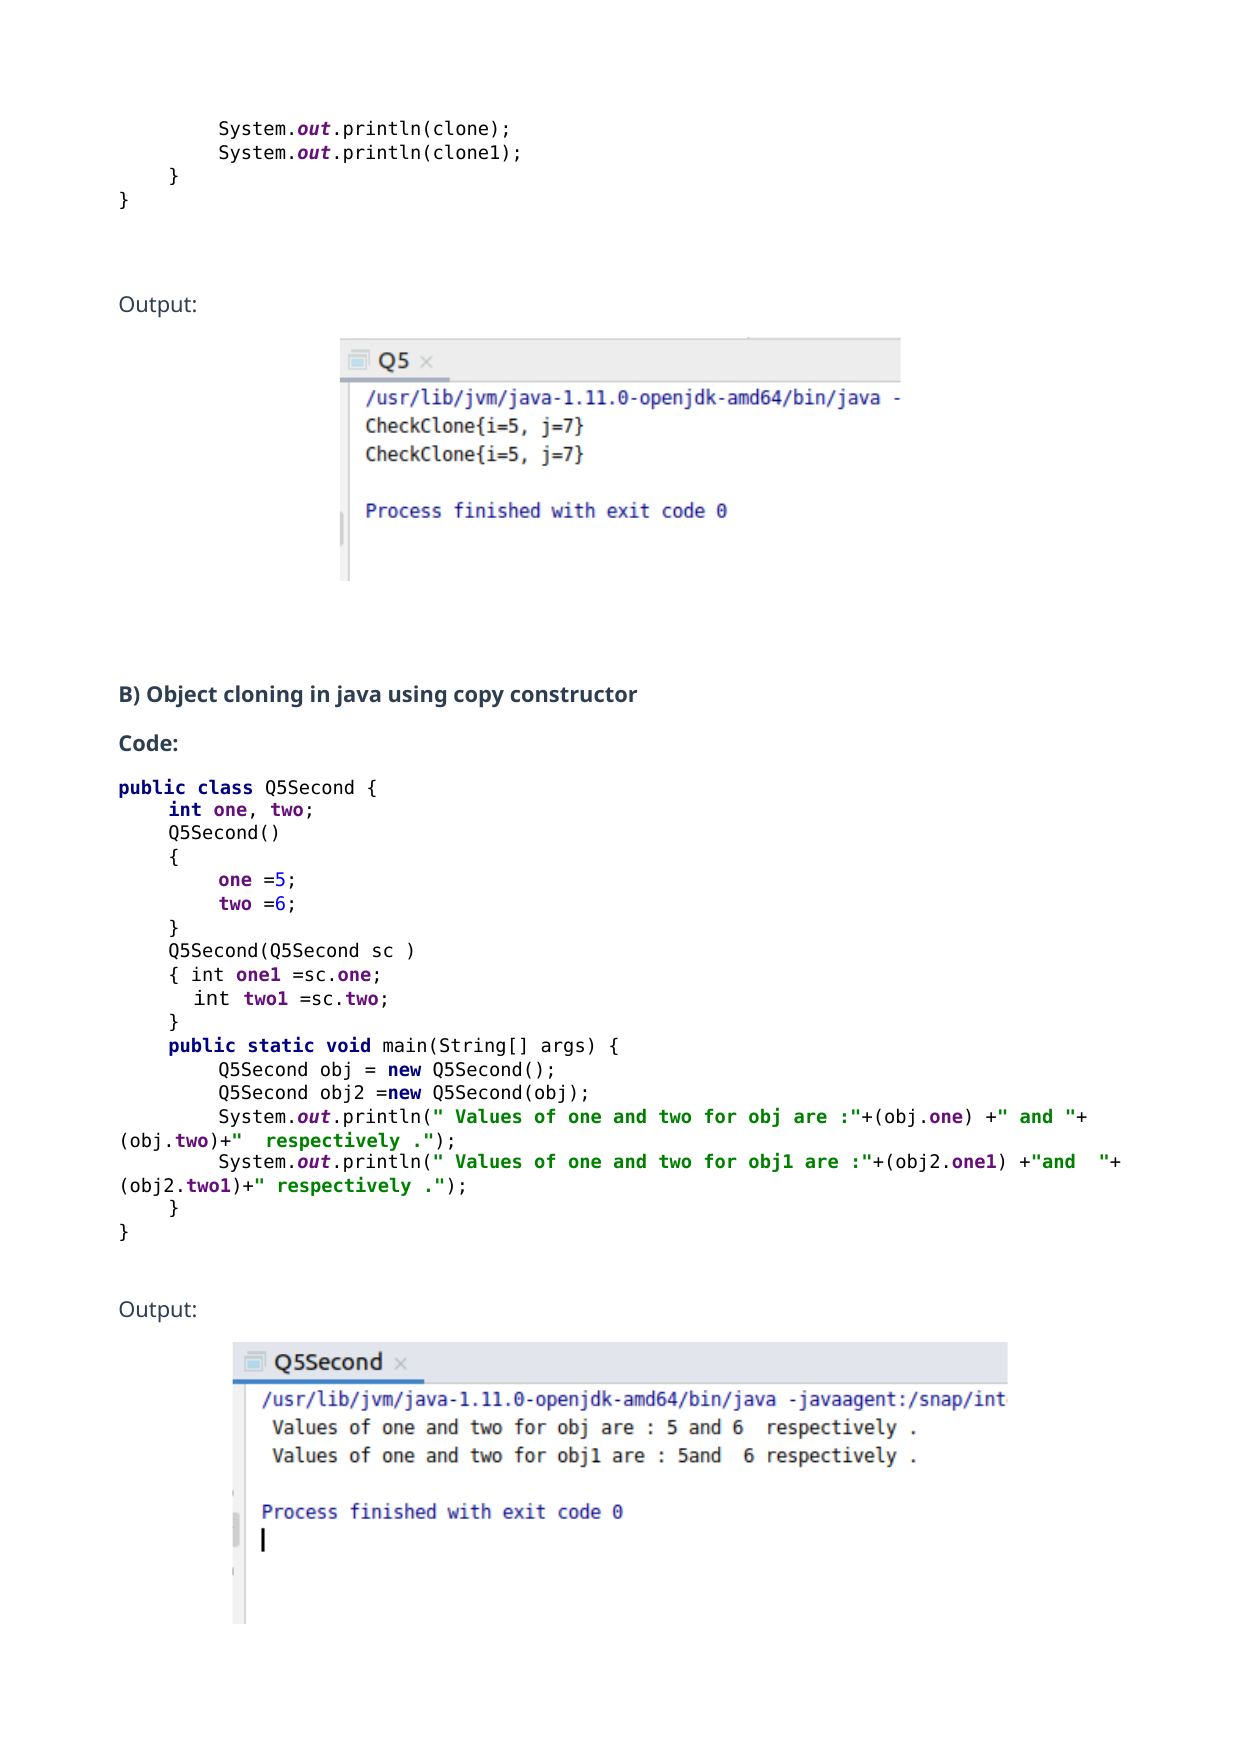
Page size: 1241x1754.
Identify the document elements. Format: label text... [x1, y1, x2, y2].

text public static void main(String[] args) { [118, 1035, 1122, 1059]
text } [118, 189, 1122, 211]
text } [118, 917, 1122, 940]
text } [118, 1011, 1122, 1035]
text System.out.println(" Values of one and two for obj1 are :"+(obj2.one1) +"and "+(obj2.two1)+" respectively ."); [118, 1151, 1122, 1197]
text two =6; [118, 893, 1122, 917]
text Output: [118, 1294, 1122, 1324]
text one =5; [118, 869, 1122, 893]
text } [118, 1197, 1122, 1221]
text } [118, 1221, 1122, 1242]
text System.out.println(" Values of one and two for obj are :"+(obj.one) +" and "+(obj.two)+" respectively ."); [118, 1106, 1122, 1151]
picture [232, 1342, 1008, 1624]
text Q5Second obj = new Q5Second(); [118, 1059, 1122, 1082]
text { [118, 846, 1122, 869]
text System.out.println(clone); [118, 118, 1122, 142]
text Q5Second obj2 =new Q5Second(obj); [118, 1082, 1122, 1106]
text { int one1 =sc.one; [118, 964, 1122, 988]
text int two1 =sc.two; [118, 988, 1122, 1011]
text Code: [118, 728, 1122, 758]
text int one, two; [118, 798, 1122, 822]
text Output: [118, 289, 1122, 319]
text public class Q5Second { [118, 777, 1122, 798]
text B) Object cloning in java using copy constructor [118, 679, 1122, 709]
text } [118, 165, 1122, 189]
text System.out.println(clone1); [118, 142, 1122, 165]
text Q5Second(Q5Second sc ) [118, 940, 1122, 964]
text Q5Second() [118, 822, 1122, 846]
picture [339, 337, 901, 581]
